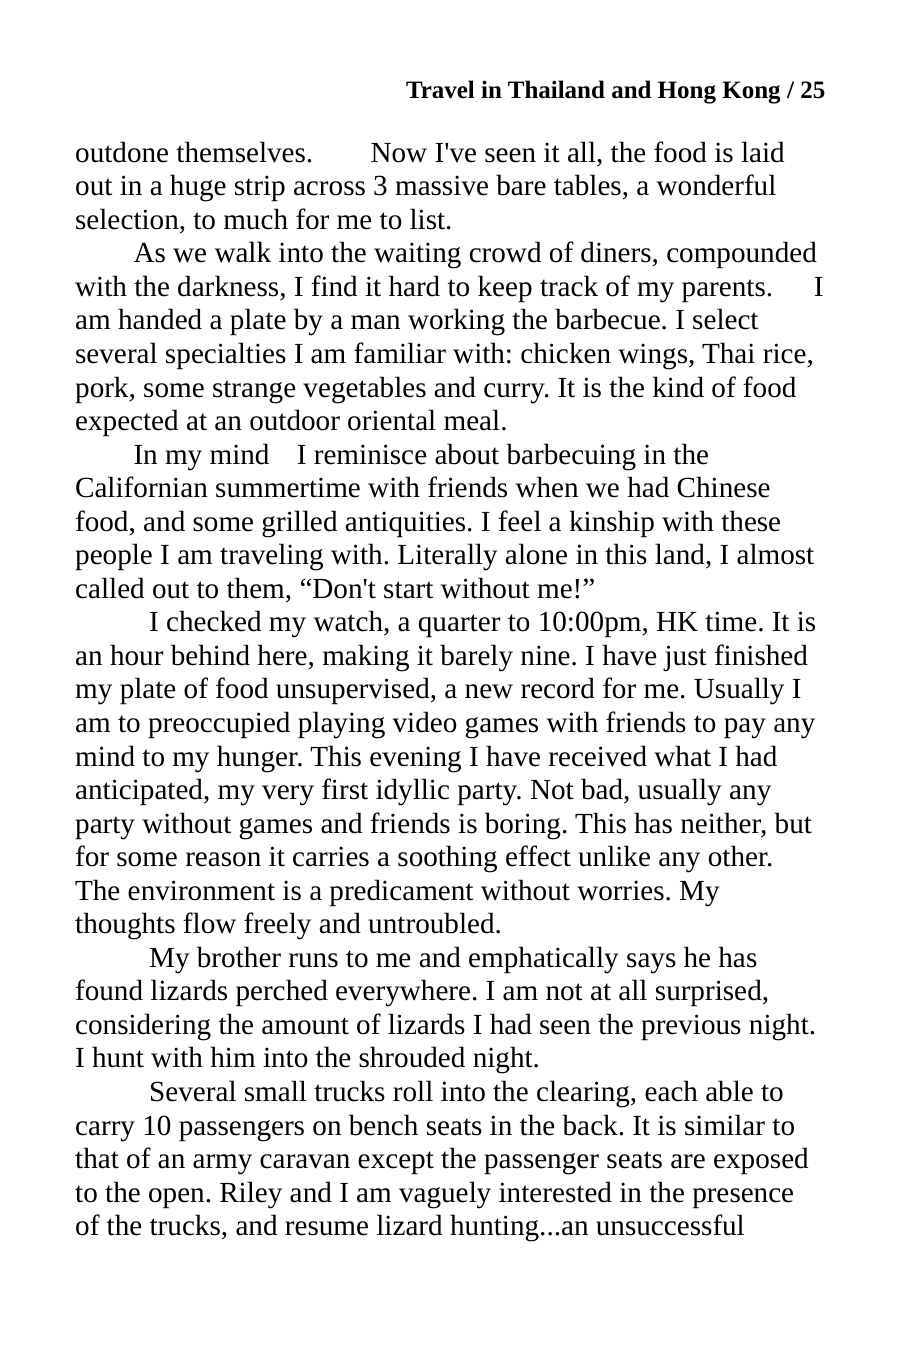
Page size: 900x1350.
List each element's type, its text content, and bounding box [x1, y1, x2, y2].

text My brother runs to me and emphatically says he has found lizards perched everywhere. I am not at all surprised, considering the amount of lizards I had seen the previous night. I hunt with him into the shrouded night. [75, 940, 825, 1074]
text In my mind I reminisce about barbecuing in the Californian summertime with friends when we had Chinese food, and some grilled antiquities. I feel a kinship with these people I am traveling with. Literally alone in this land, I almost called out to them, “Don't start without me!” [75, 437, 825, 604]
text Several small trucks roll into the clearing, each able to carry 10 passengers on bench seats in the back. It is similar to that of an army caravan except the passenger seats are exposed to the open. Riley and I am vaguely interested in the presence of the trucks, and resume lizard hunting...an unsuccessful [75, 1074, 825, 1242]
text outdone themselves. Now I've seen it all, the food is laid out in a huge strip across 3 massive bare tables, a wonderful selection, to much for me to list. [75, 135, 825, 236]
text I checked my watch, a quarter to 10:00pm, HK time. It is an hour behind here, making it barely nine. I have just finished my plate of food unsupervised, a new record for me. Usually I am to preoccupied playing video games with friends to pay any mind to my hunger. This evening I have received what I had anticipated, my very first idyllic party. Not bad, usually any party without games and friends is boring. This has neither, but for some reason it carries a soothing effect unlike any other. The environment is a predicament without worries. My thoughts flow freely and untroubled. [75, 604, 825, 940]
text As we walk into the waiting crowd of diners, compounded with the darkness, I find it hard to keep track of my parents. I am handed a plate by a man working the barbecue. I select several specialties I am familiar with: chicken wings, Thai rice, pork, some strange vegetables and curry. It is the kind of food expected at an outdoor oriental meal. [75, 236, 825, 437]
